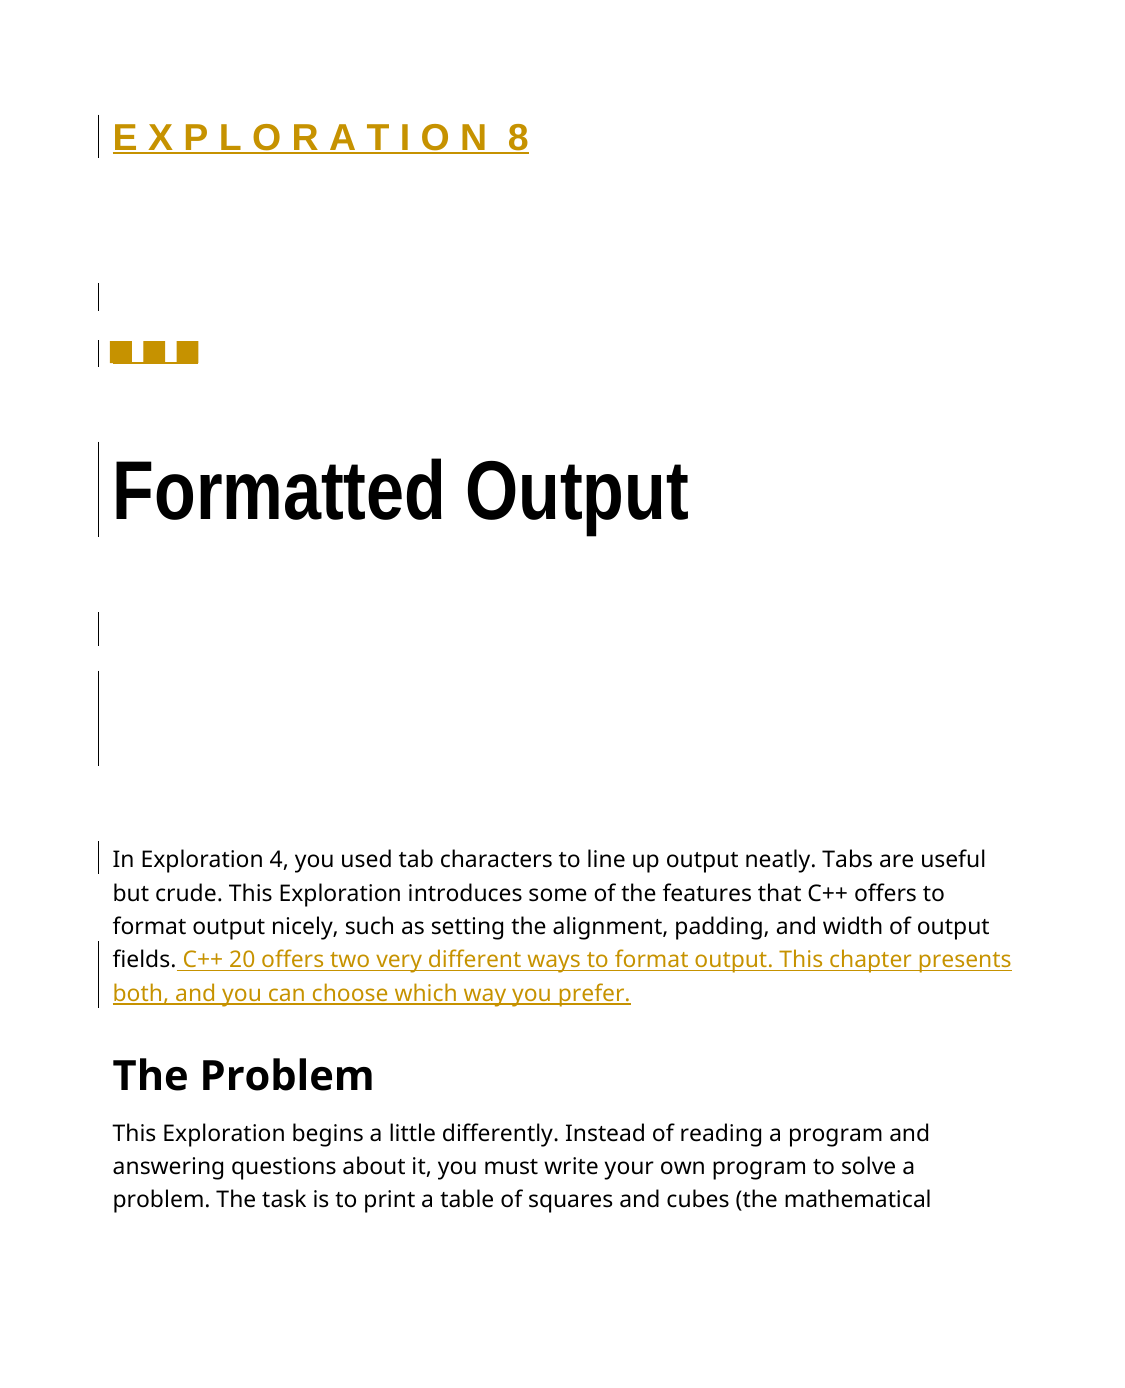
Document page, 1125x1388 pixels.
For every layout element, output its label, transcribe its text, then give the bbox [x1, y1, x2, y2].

title Formatted Output [112, 442, 1012, 537]
subtitle The Problem [112, 1045, 1012, 1102]
text In Exploration 4, you used tab characters to line up output neatly. Tabs are useful but crude. This Exploration introduces some of the features that C++ offers to format output nicely, such as setting the alignment, padding, and width of output fields. C+⁠+ 20 offers two very different ways to format output. This chapter presents both, and you can choose which way you prefer. [112, 841, 1012, 1008]
text E X P L O R A T I O N 8 [112, 115, 1012, 158]
text This Exploration begins a little differently. Instead of reading a program and answering questions about it, you must write your own program to solve a problem. The task is to print a table of squares and cubes (the mathematical [112, 1114, 1012, 1214]
title  [112, 340, 1012, 367]
text [112, 612, 1012, 646]
